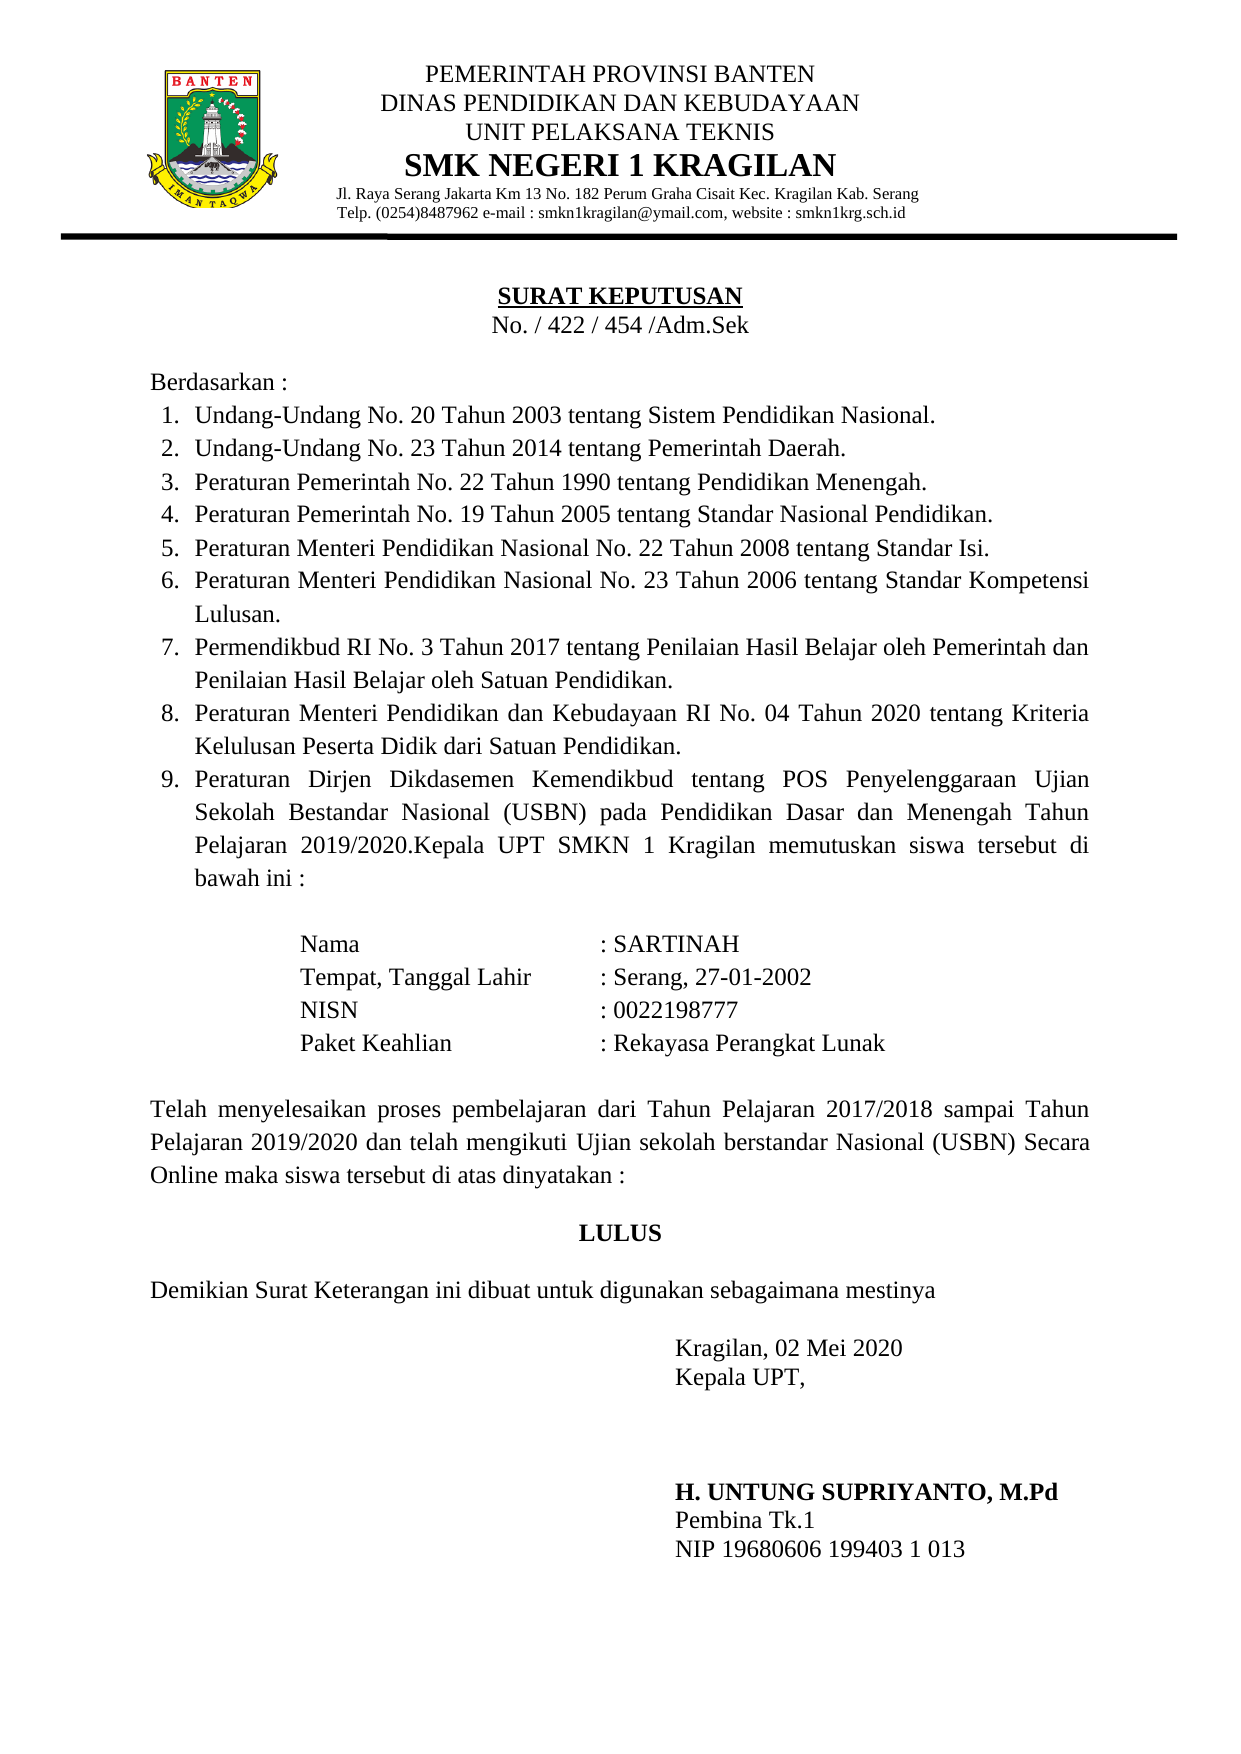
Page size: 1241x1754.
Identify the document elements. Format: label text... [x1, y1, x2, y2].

list Permendikbud RI No. 3 Tahun 2017 tentang Penilaian Hasil Belajar oleh Pemerintah dan Penilaian Hasil Belajar oleh Satuan Pendidikan. [179, 632, 1090, 693]
text SURAT KEPUTUSAN [150, 281, 1090, 310]
text Demikian Surat Keterangan ini dibuat untuk digunakan sebagaimana mestinya [150, 1276, 1090, 1304]
text Telah menyelesaikan proses pembelajaran dari Tahun Pelajaran 2017/2018 sampai Tahun Pelajaran 2019/2020 dan telah mengikuti Ujian sekolah berstandar Nasional (USBN) Secara Online maka siswa tersebut di atas dinyatakan : [150, 1094, 1090, 1189]
text LULUS [150, 1218, 1090, 1247]
text NISN : 0022198777 [150, 995, 1090, 1024]
text NIP 19680606 199403 1 013 [150, 1534, 1090, 1563]
list Peraturan Dirjen Dikdasemen Kemendikbud tentang POS Penyelenggaraan Ujian Sekolah Bestandar Nasional (USBN) pada Pendidikan Dasar dan Menengah Tahun Pelajaran 2019/2020.Kepala UPT SMKN 1 Kragilan memutuskan siswa tersebut di bawah ini : [179, 764, 1090, 892]
list Peraturan Pemerintah No. 22 Tahun 1990 tentang Pendidikan Menengah. [179, 467, 1090, 495]
text Kepala UPT, [150, 1362, 1090, 1391]
picture [146, 70, 279, 208]
text Berdasarkan : [150, 367, 1090, 396]
text No. / 422 / 454 /Adm.Sek [150, 310, 1090, 339]
text H. UNTUNG SUPRIYANTO, M.Pd [150, 1477, 1090, 1506]
list Undang-Undang No. 20 Tahun 2003 tentang Sistem Pendidikan Nasional. [179, 401, 1090, 429]
list Peraturan Pemerintah No. 19 Tahun 2005 tentang Standar Nasional Pendidikan. [179, 499, 1090, 528]
list Peraturan Menteri Pendidikan dan Kebudayaan RI No. 04 Tahun 2020 tentang Kriteria Kelulusan Peserta Didik dari Satuan Pendidikan. [179, 698, 1090, 759]
text Pembina Tk.1 [150, 1506, 1090, 1534]
text Tempat, Tanggal Lahir : Serang, 27-01-2002 [150, 962, 1090, 991]
text Kragilan, 02 Mei 2020 [150, 1333, 1090, 1362]
text Nama : SARTINAH [150, 929, 1090, 958]
list Undang-Undang No. 23 Tahun 2014 tentang Pemerintah Daerah. [179, 433, 1090, 462]
list Peraturan Menteri Pendidikan Nasional No. 23 Tahun 2006 tentang Standar Kompetensi Lulusan. [179, 566, 1090, 627]
list Peraturan Menteri Pendidikan Nasional No. 22 Tahun 2008 tentang Standar Isi. [179, 533, 1090, 561]
text Paket Keahlian : Rekayasa Perangkat Lunak [150, 1028, 1090, 1057]
